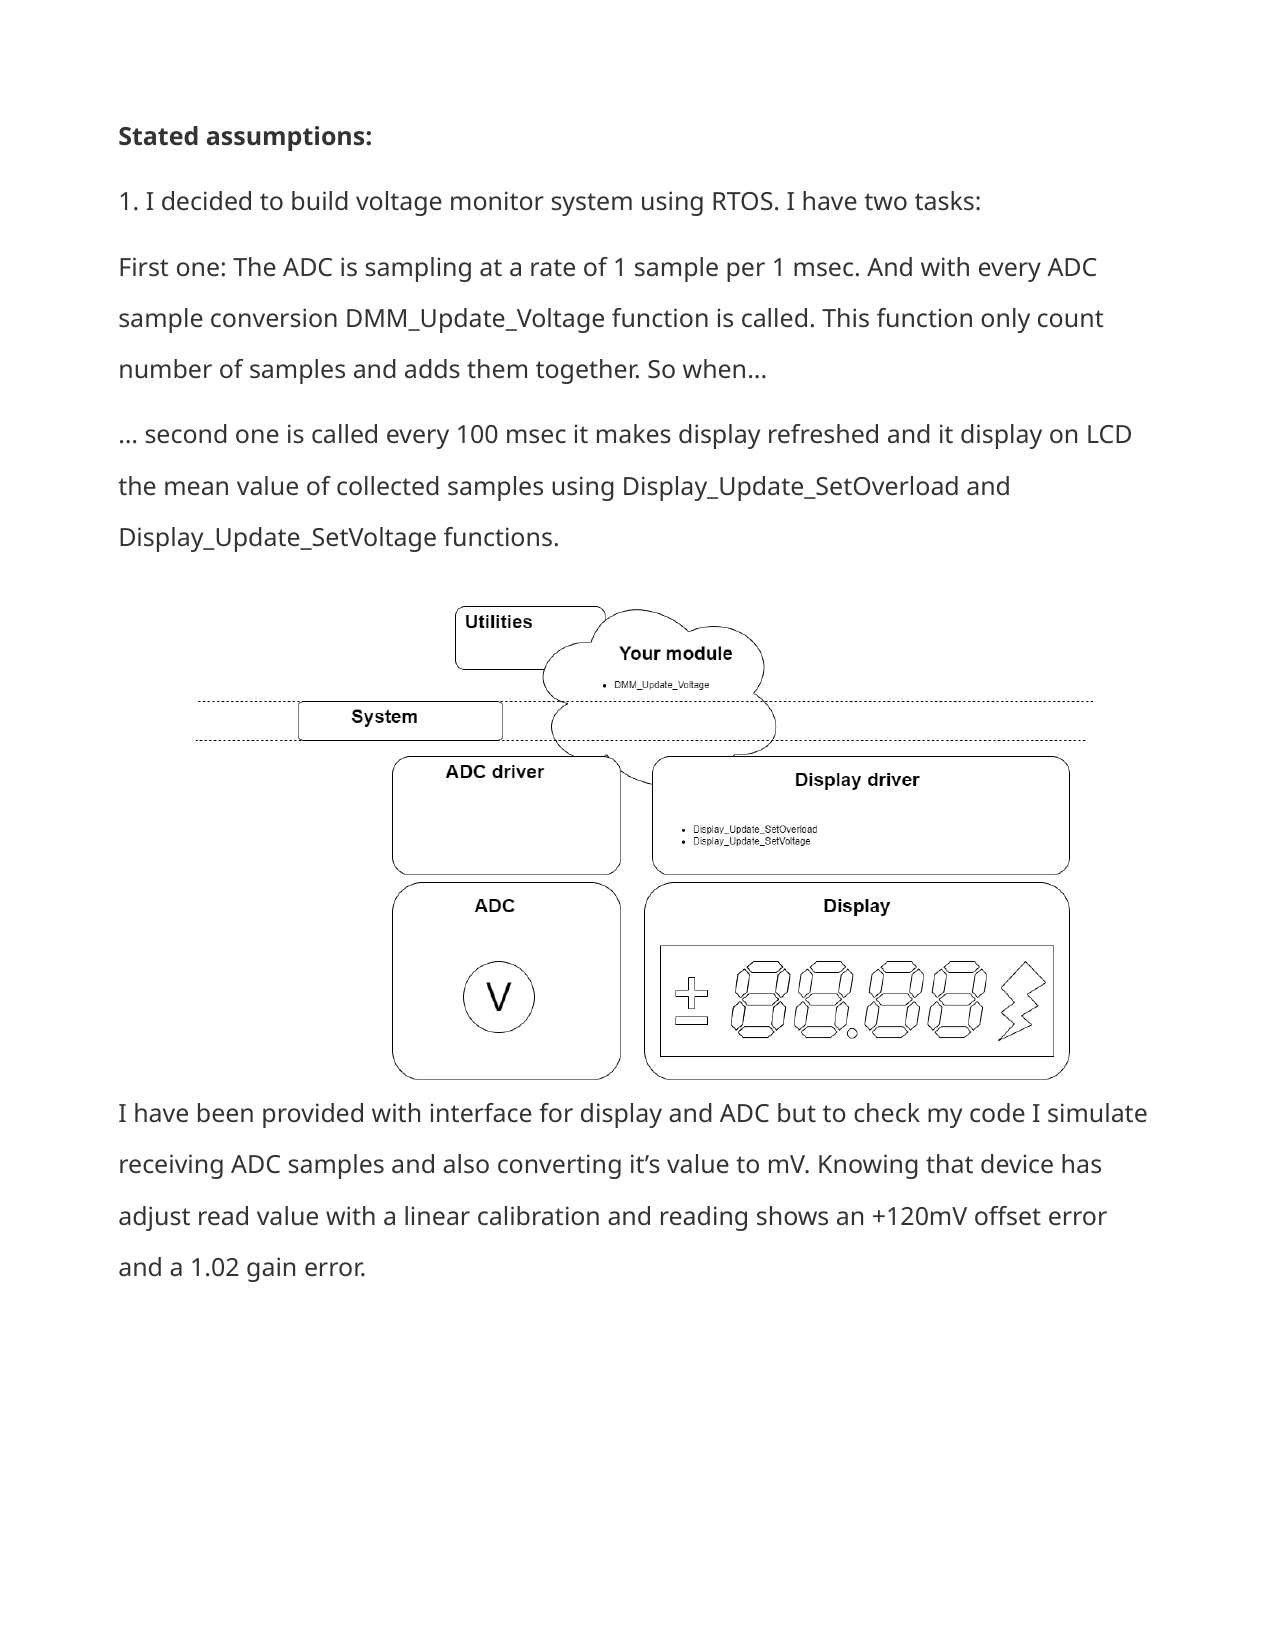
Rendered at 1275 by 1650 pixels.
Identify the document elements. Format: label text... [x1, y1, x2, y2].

text … second one is called every 100 msec it makes display refreshed and it display on LCD the mean value of collected samples using Display_Update_SetOverload and Display_Update_SetVoltage functions. [118, 417, 1157, 553]
text First one: The ADC is sampling at a rate of 1 sample per 1 msec. And with every ADC sample conversion DMM_Update_Voltage function is called. This function only count number of samples and adds them together. So when... [118, 249, 1157, 386]
text Stated assumptions: [118, 118, 1157, 152]
text I have been provided with interface for display and ADC but to check my code I simulate receiving ADC samples and also converting it’s value to mV. Knowing that device has adjust read value with a linear calibration and reading shows an +120mV offset error and a 1.02 gain error. [118, 585, 1157, 1283]
text 1. I decided to build voltage monitor system using RTOS. I have two tasks: [118, 184, 1157, 218]
picture [195, 591, 1094, 1080]
